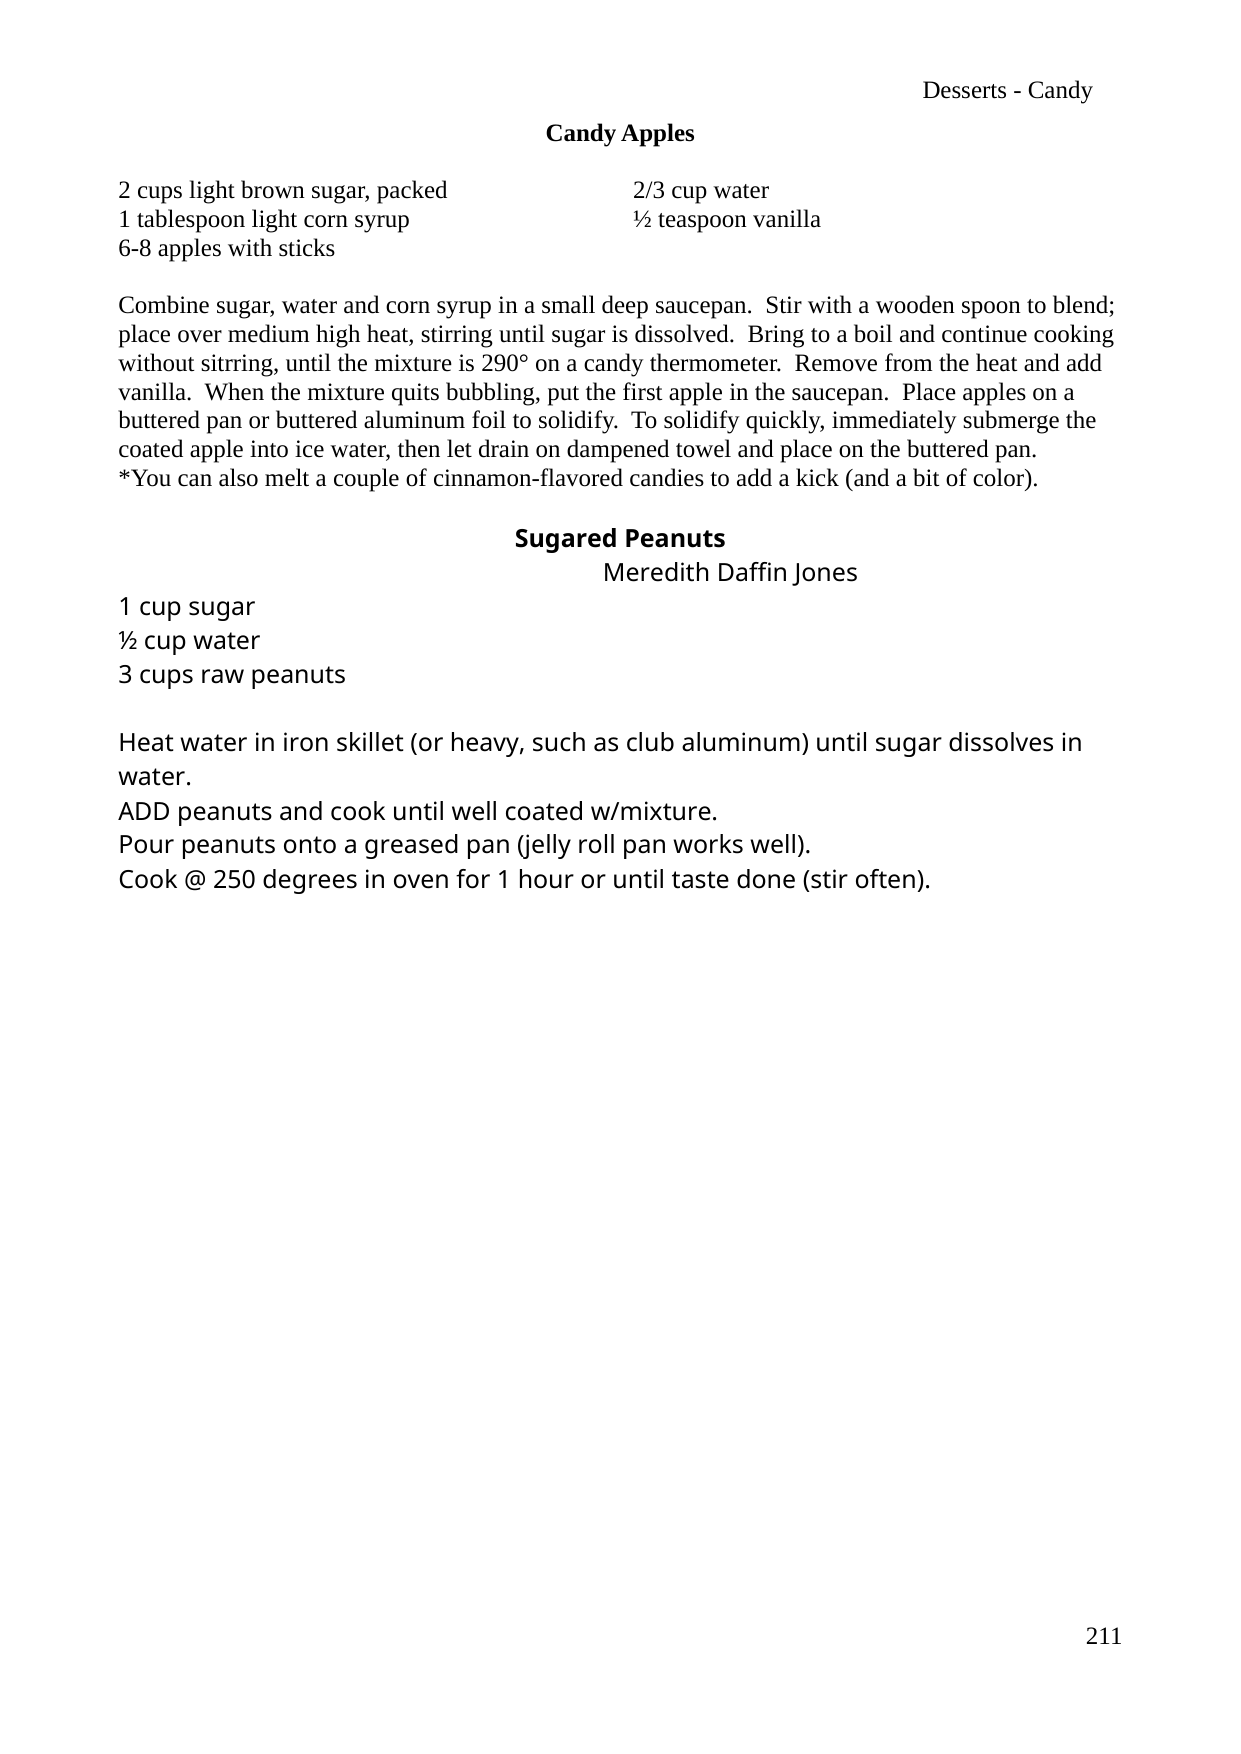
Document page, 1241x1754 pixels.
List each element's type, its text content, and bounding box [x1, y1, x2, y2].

text 1 cup sugar [118, 589, 1122, 623]
text *You can also melt a couple of cinnamon-flavored candies to add a kick (and a bit of color). [118, 463, 1122, 492]
text ½ cup water [118, 623, 1122, 657]
text 3 cups raw peanuts [118, 657, 1122, 691]
text 2 cups light brown sugar, packed 2/3 cup water [118, 176, 1122, 204]
text Combine sugar, water and corn syrup in a small deep saucepan. Stir with a wooden spoon to blend; place over medium high heat, stirring until sugar is dissolved. Bring to a boil and continue cooking without sitrring, until the mixture is 290° on a candy thermometer. Remove from the heat and add vanilla. When the mixture quits bubbling, put the first apple in the saucepan. Place apples on a buttered pan or buttered aluminum foil to solidify. To solidify quickly, immediately submerge the coated apple into ice water, then let drain on dampened towel and place on the buttered pan. [118, 291, 1122, 463]
text Candy Apples [118, 118, 1122, 147]
text Meredith Daffin Jones [118, 555, 1122, 589]
text Heat water in iron skillet (or heavy, such as club aluminum) until sugar dissolves in water. [118, 725, 1122, 793]
text 1 tablespoon light corn syrup ½ teaspoon vanilla [118, 204, 1122, 233]
text Sugared Peanuts [118, 521, 1122, 555]
text Pour peanuts onto a greased pan (jelly roll pan works well). [118, 827, 1122, 861]
text ADD peanuts and cook until well coated w/mixture. [118, 793, 1122, 827]
text 6-8 apples with sticks [118, 233, 1122, 262]
text Cook @ 250 degrees in oven for 1 hour or until taste done (stir often). [118, 861, 1122, 895]
